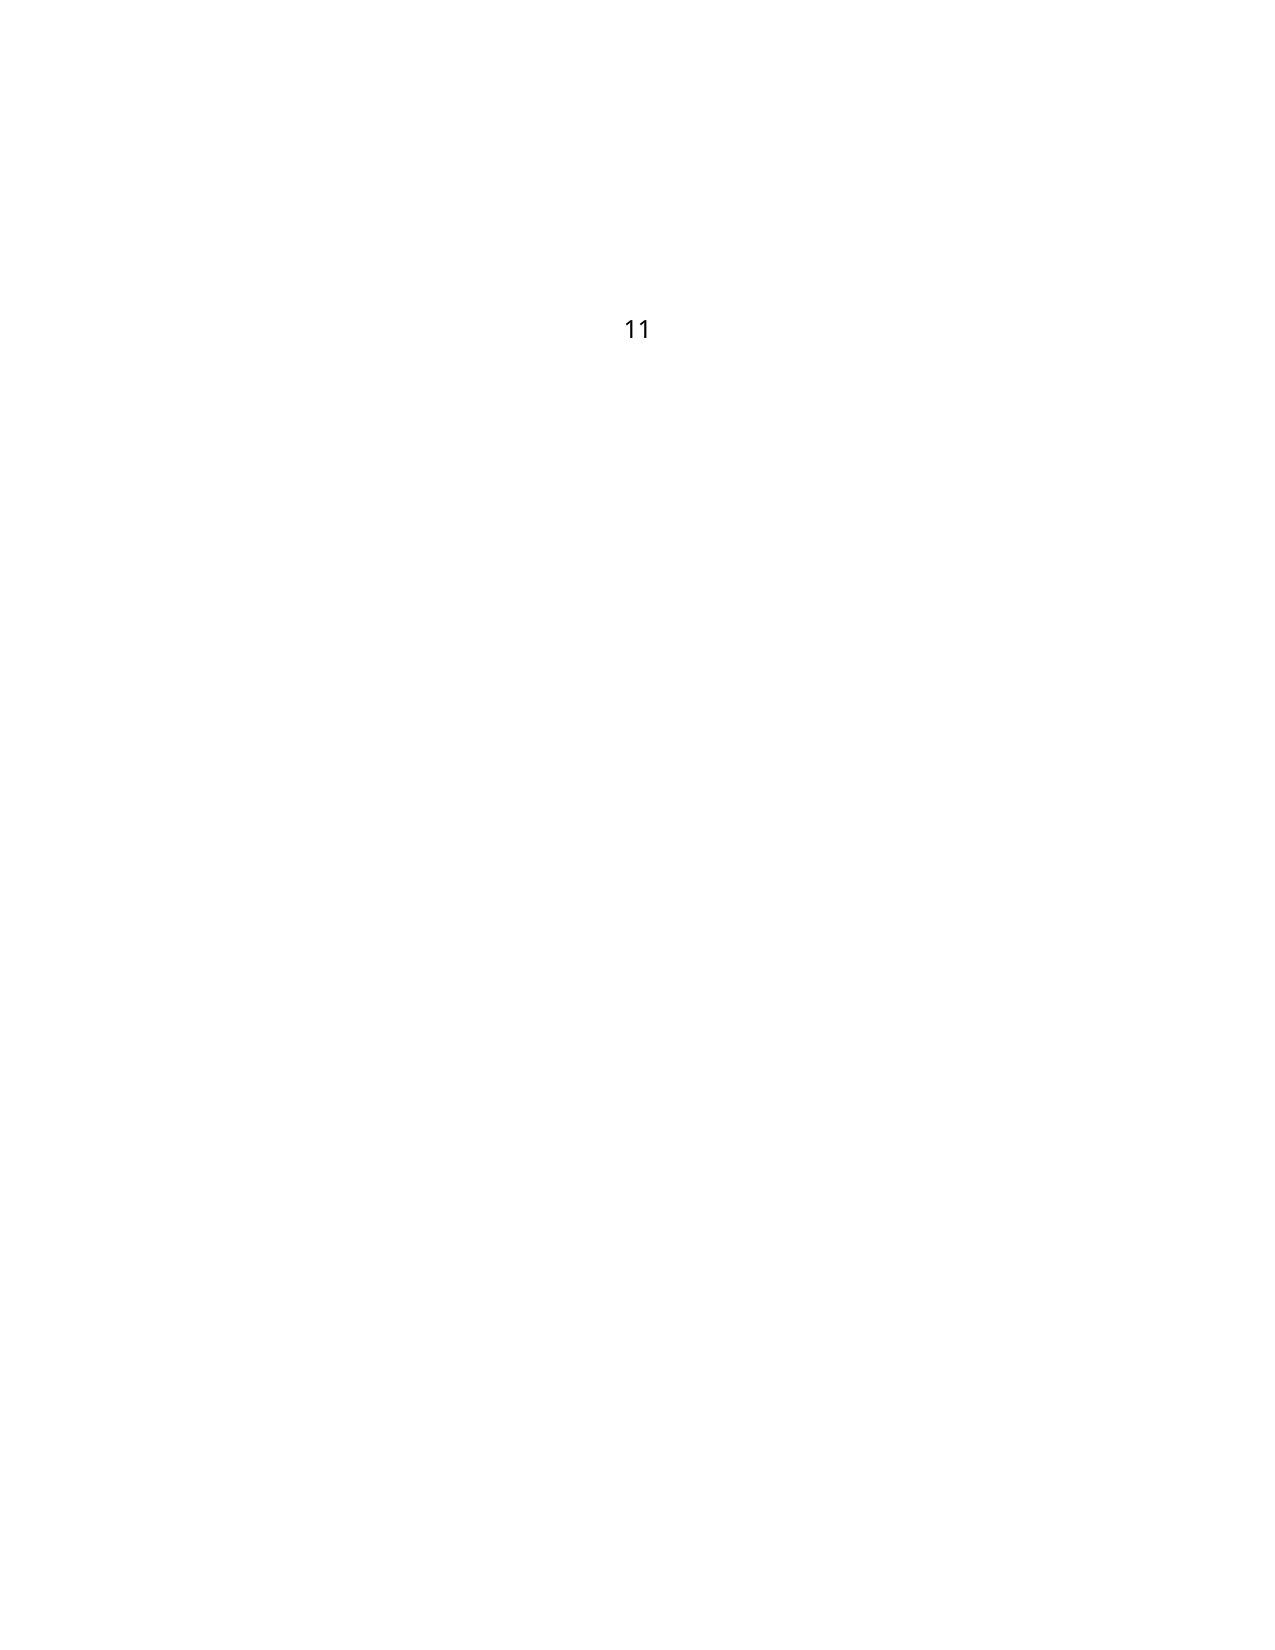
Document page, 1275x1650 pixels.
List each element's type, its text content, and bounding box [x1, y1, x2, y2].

text 11 [150, 311, 1124, 345]
